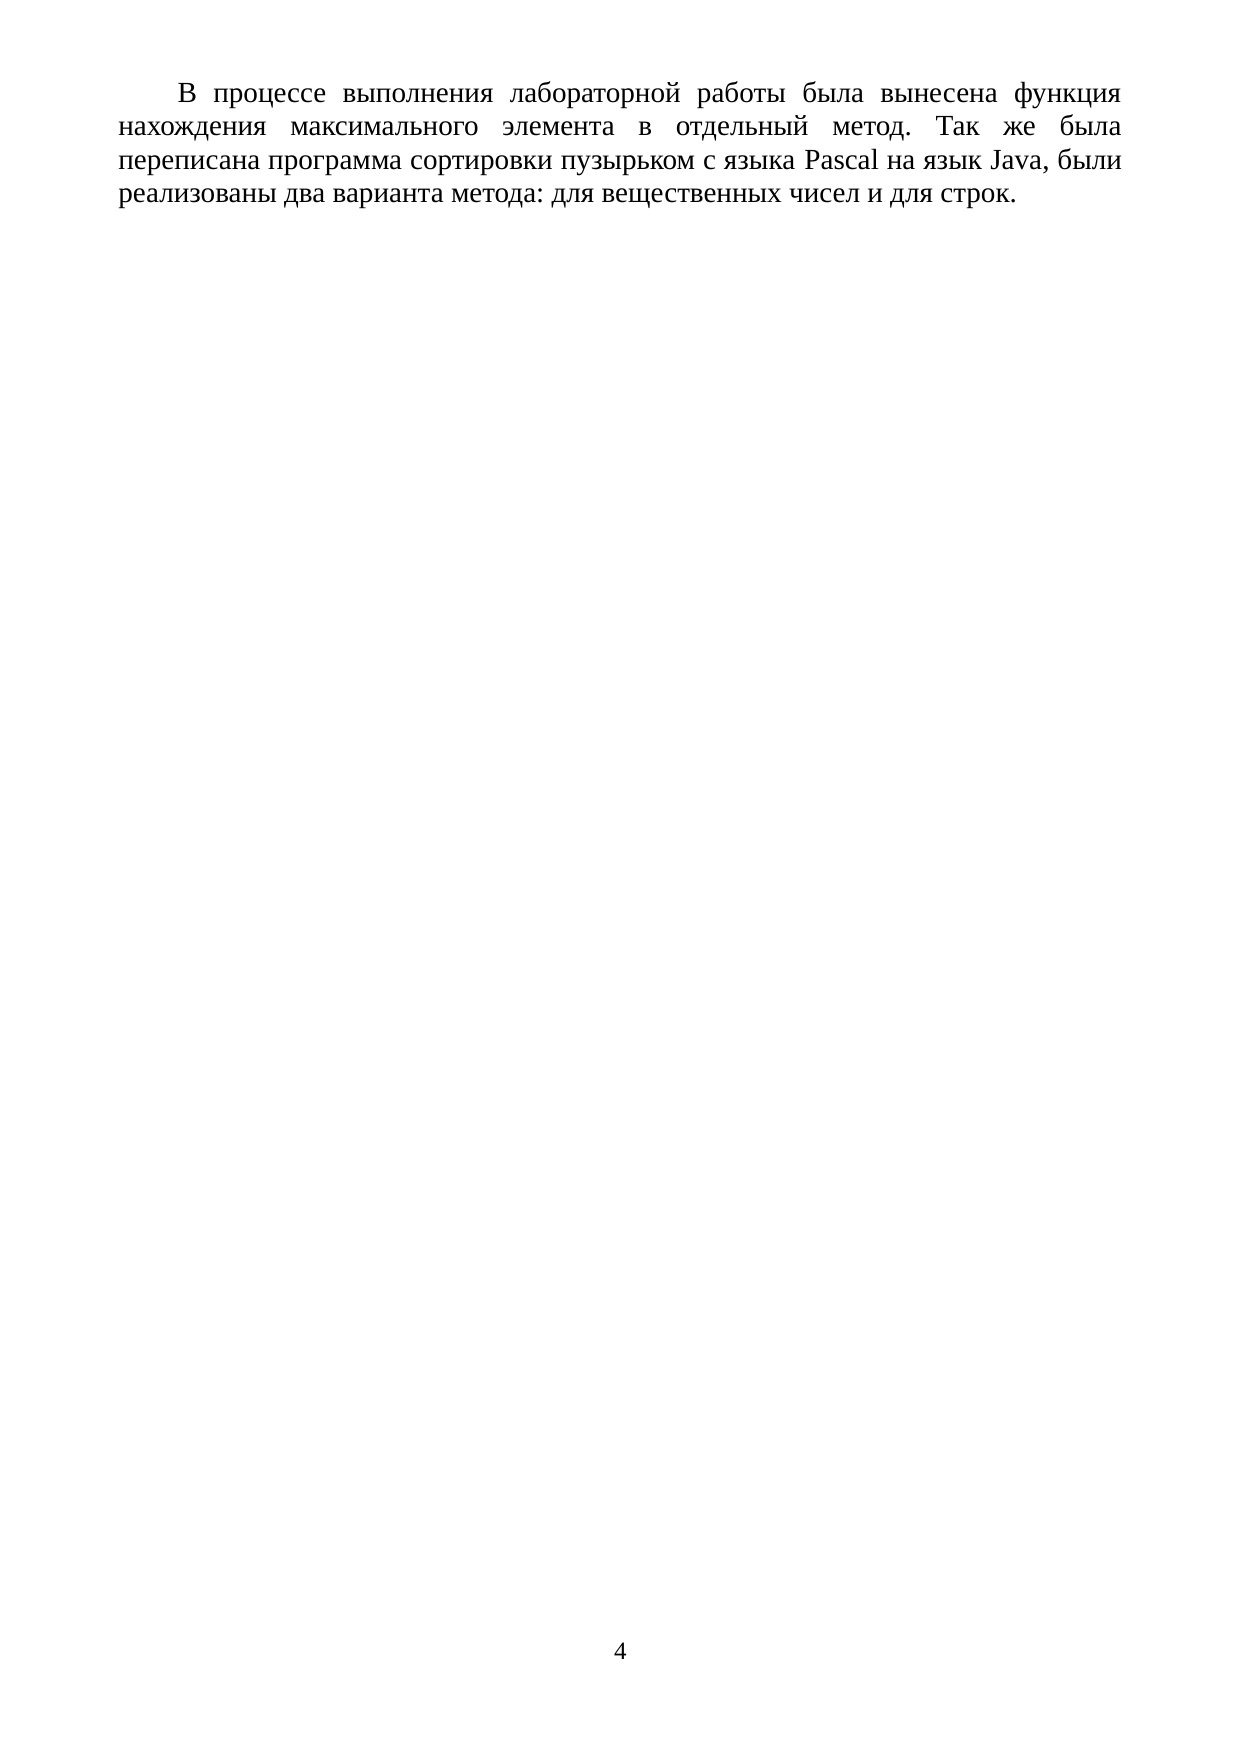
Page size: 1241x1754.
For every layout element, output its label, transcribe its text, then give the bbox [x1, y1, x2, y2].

text В процессе выполнения лабораторной работы была вынесена функция нахождения максимального элемента в отдельный метод. Так же была переписана программа сортировки пузырьком с языка Pascal на язык Java, были реализованы два варианта метода: для вещественных чисел и для строк. [118, 75, 1122, 209]
